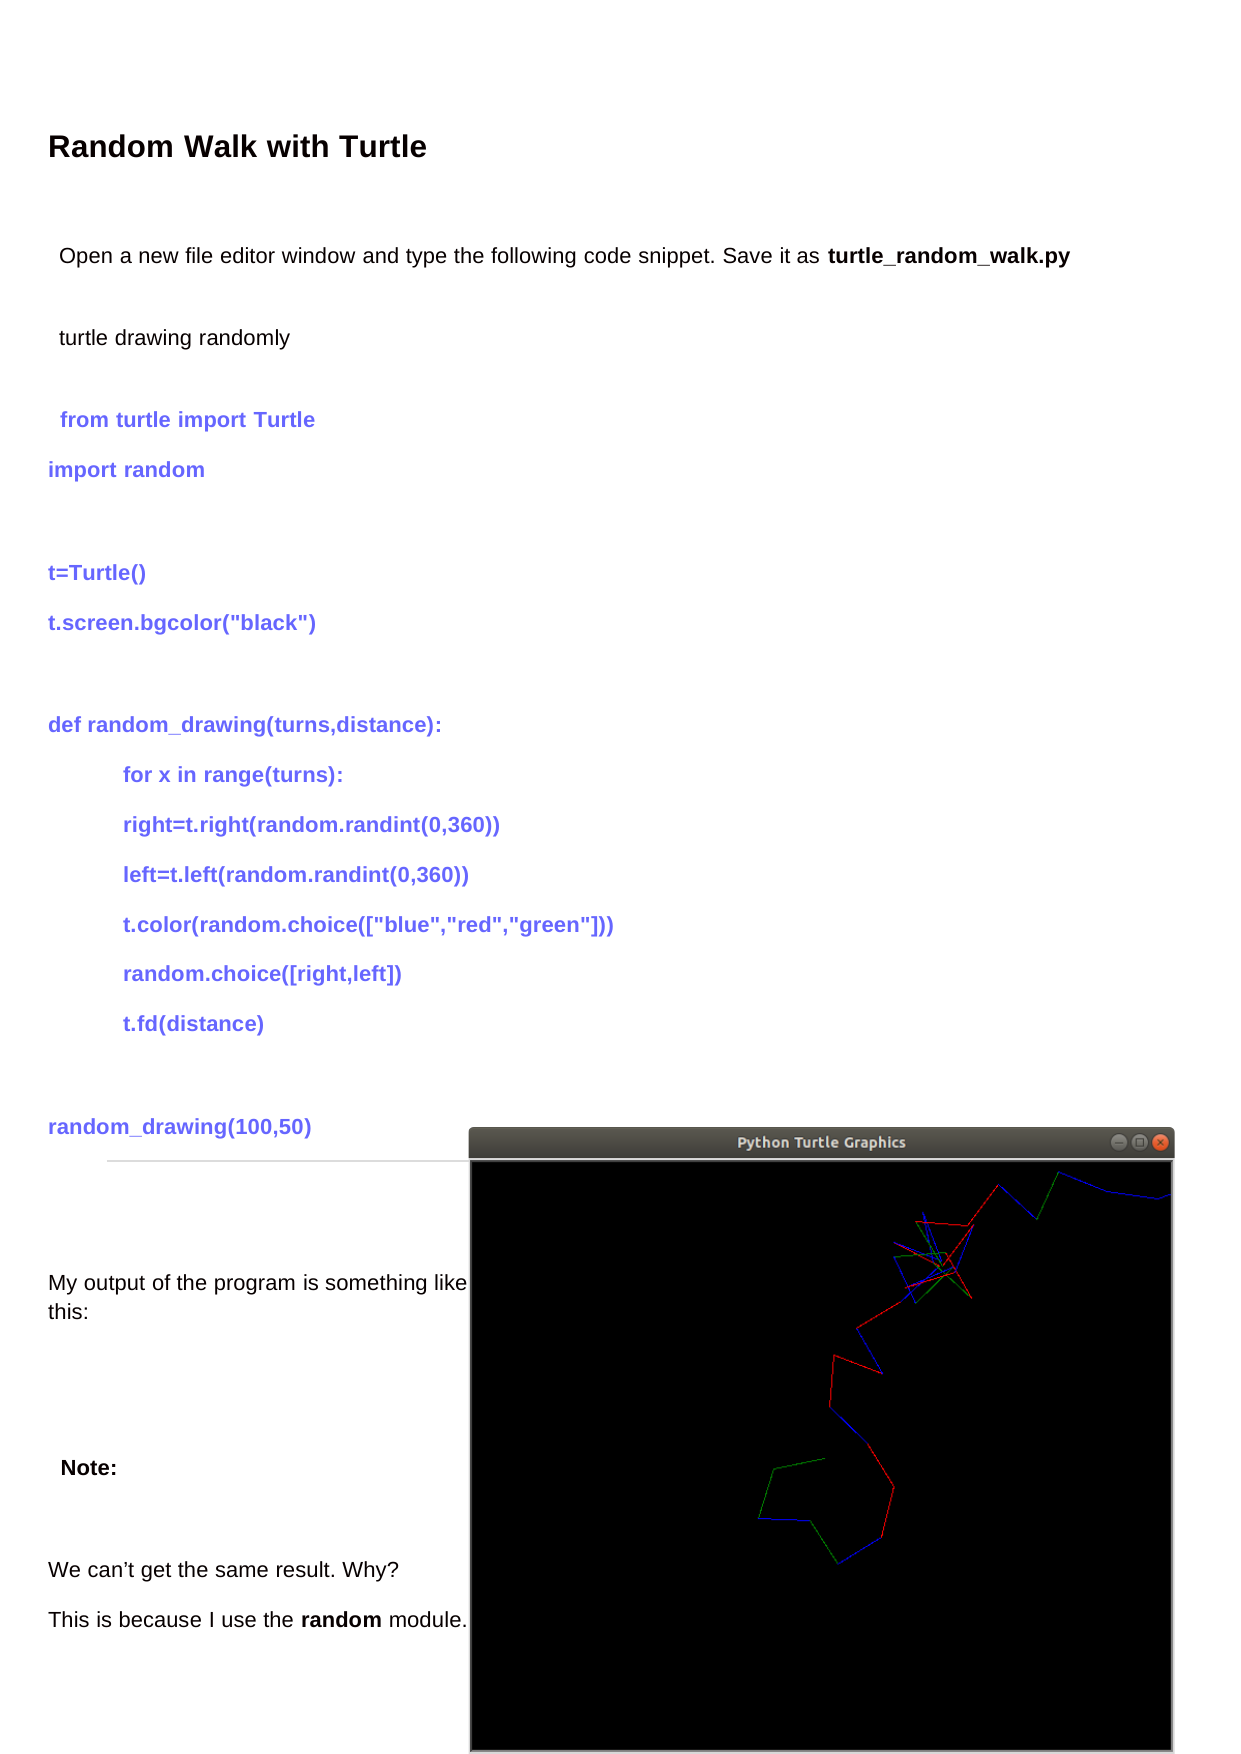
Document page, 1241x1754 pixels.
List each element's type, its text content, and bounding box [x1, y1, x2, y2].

text random_drawing(100,50) [48, 1114, 1192, 1139]
text t=Turtle() [48, 560, 1192, 585]
text from turtle import Turtle [48, 407, 1192, 432]
text My output of the program is something like this: [48, 1270, 468, 1324]
text def random_drawing(turns,distance): [48, 712, 1192, 737]
text [1175, 1454, 1192, 1480]
text left=t.left(random.randint(0,360)) [48, 862, 1192, 887]
text import random [48, 457, 1192, 482]
text t.color(random.choice(["blue","red","green"])) [48, 911, 1192, 937]
text Open a new file editor window and type the following code snippet. Save it as turtle_random_walk.py [59, 243, 1194, 268]
text t.fd(distance) [48, 1011, 1192, 1036]
picture [468, 1127, 1175, 1754]
text This is because I use the random module. [48, 1607, 468, 1632]
text right=t.right(random.randint(0,360)) [48, 812, 1192, 837]
text We can’t get the same result. Why? [48, 1557, 468, 1582]
text random.choice([right,left]) [48, 961, 1192, 986]
text turtle drawing randomly [59, 325, 1194, 350]
text Random Walk with Turtle [48, 128, 1192, 164]
text Note: [48, 1454, 468, 1480]
text for x in range(turns): [48, 762, 1192, 787]
text t.screen.bgcolor("black") [48, 609, 1192, 635]
